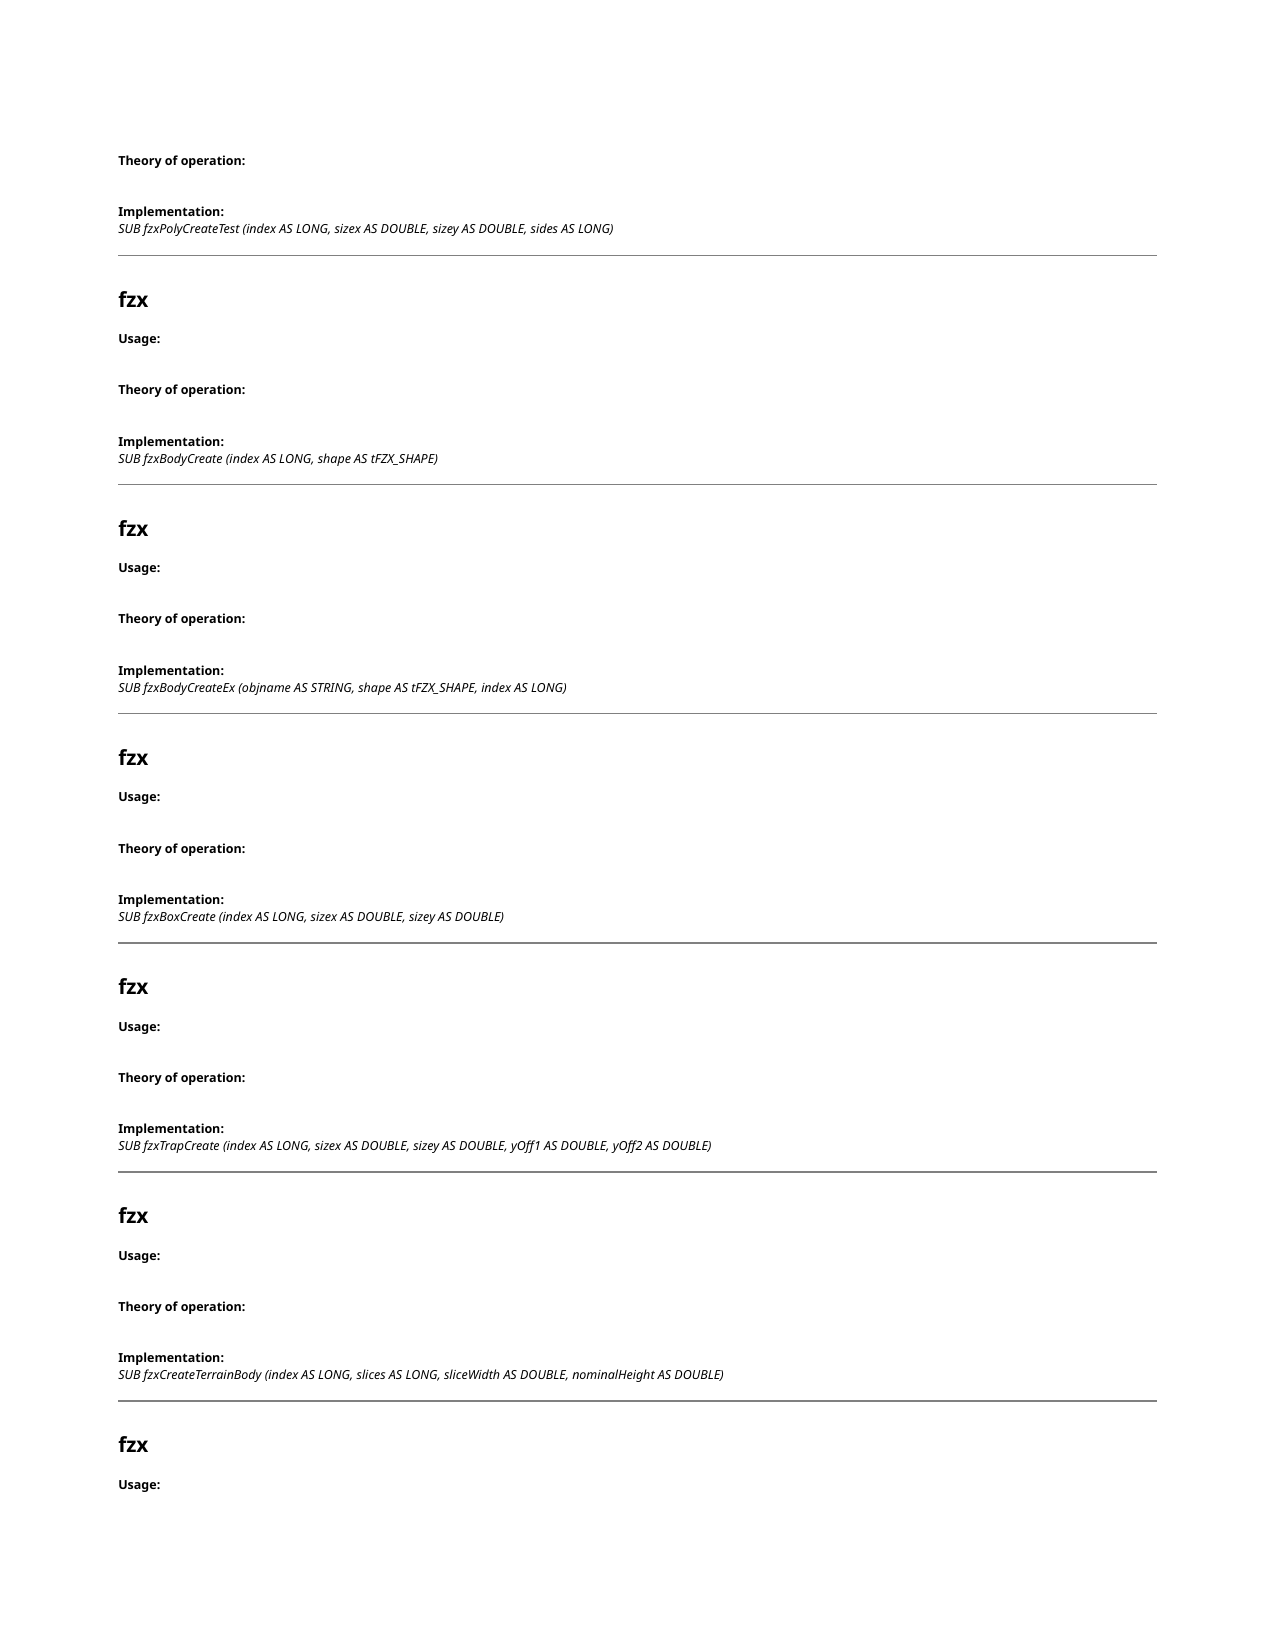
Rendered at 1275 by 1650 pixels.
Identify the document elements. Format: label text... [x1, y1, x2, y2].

text SUB fzxBodyCreate (index AS LONG, shape AS tFZX_SHAPE) [118, 450, 1157, 467]
text Theory of operation: [118, 1069, 1157, 1086]
text Theory of operation: [118, 840, 1157, 857]
text fzx [118, 1431, 1157, 1459]
text fzx [118, 743, 1157, 771]
text Implementation: [118, 662, 1157, 679]
text Usage: [118, 1247, 1157, 1264]
text Implementation: [118, 1349, 1157, 1366]
text Usage: [118, 1018, 1157, 1035]
text SUB fzxTrapCreate (index AS LONG, sizex AS DOUBLE, sizey AS DOUBLE, yOff1 AS DOUBLE, yOff2 AS DOUBLE) [118, 1137, 1157, 1154]
text Theory of operation: [118, 381, 1157, 398]
text SUB fzxPolyCreateTest (index AS LONG, sizex AS DOUBLE, sizey AS DOUBLE, sides AS LONG) [118, 221, 1157, 238]
text Usage: [118, 330, 1157, 347]
text Theory of operation: [118, 611, 1157, 628]
text SUB fzxBodyCreateEx (objname AS STRING, shape AS tFZX_SHAPE, index AS LONG) [118, 679, 1157, 696]
text Usage: [118, 559, 1157, 576]
text fzx [118, 972, 1157, 1001]
text Implementation: [118, 1120, 1157, 1137]
text Usage: [118, 788, 1157, 806]
text SUB fzxCreateTerrainBody (index AS LONG, slices AS LONG, sliceWidth AS DOUBLE, nominalHeight AS DOUBLE) [118, 1366, 1157, 1383]
text Implementation: [118, 891, 1157, 908]
text Theory of operation: [118, 152, 1157, 169]
text SUB fzxBoxCreate (index AS LONG, sizex AS DOUBLE, sizey AS DOUBLE) [118, 908, 1157, 925]
text Theory of operation: [118, 1298, 1157, 1315]
text fzx [118, 1201, 1157, 1230]
text Usage: [118, 1476, 1157, 1493]
text Implementation: [118, 433, 1157, 450]
text fzx [118, 514, 1157, 542]
text Implementation: [118, 203, 1157, 221]
text fzx [118, 285, 1157, 313]
